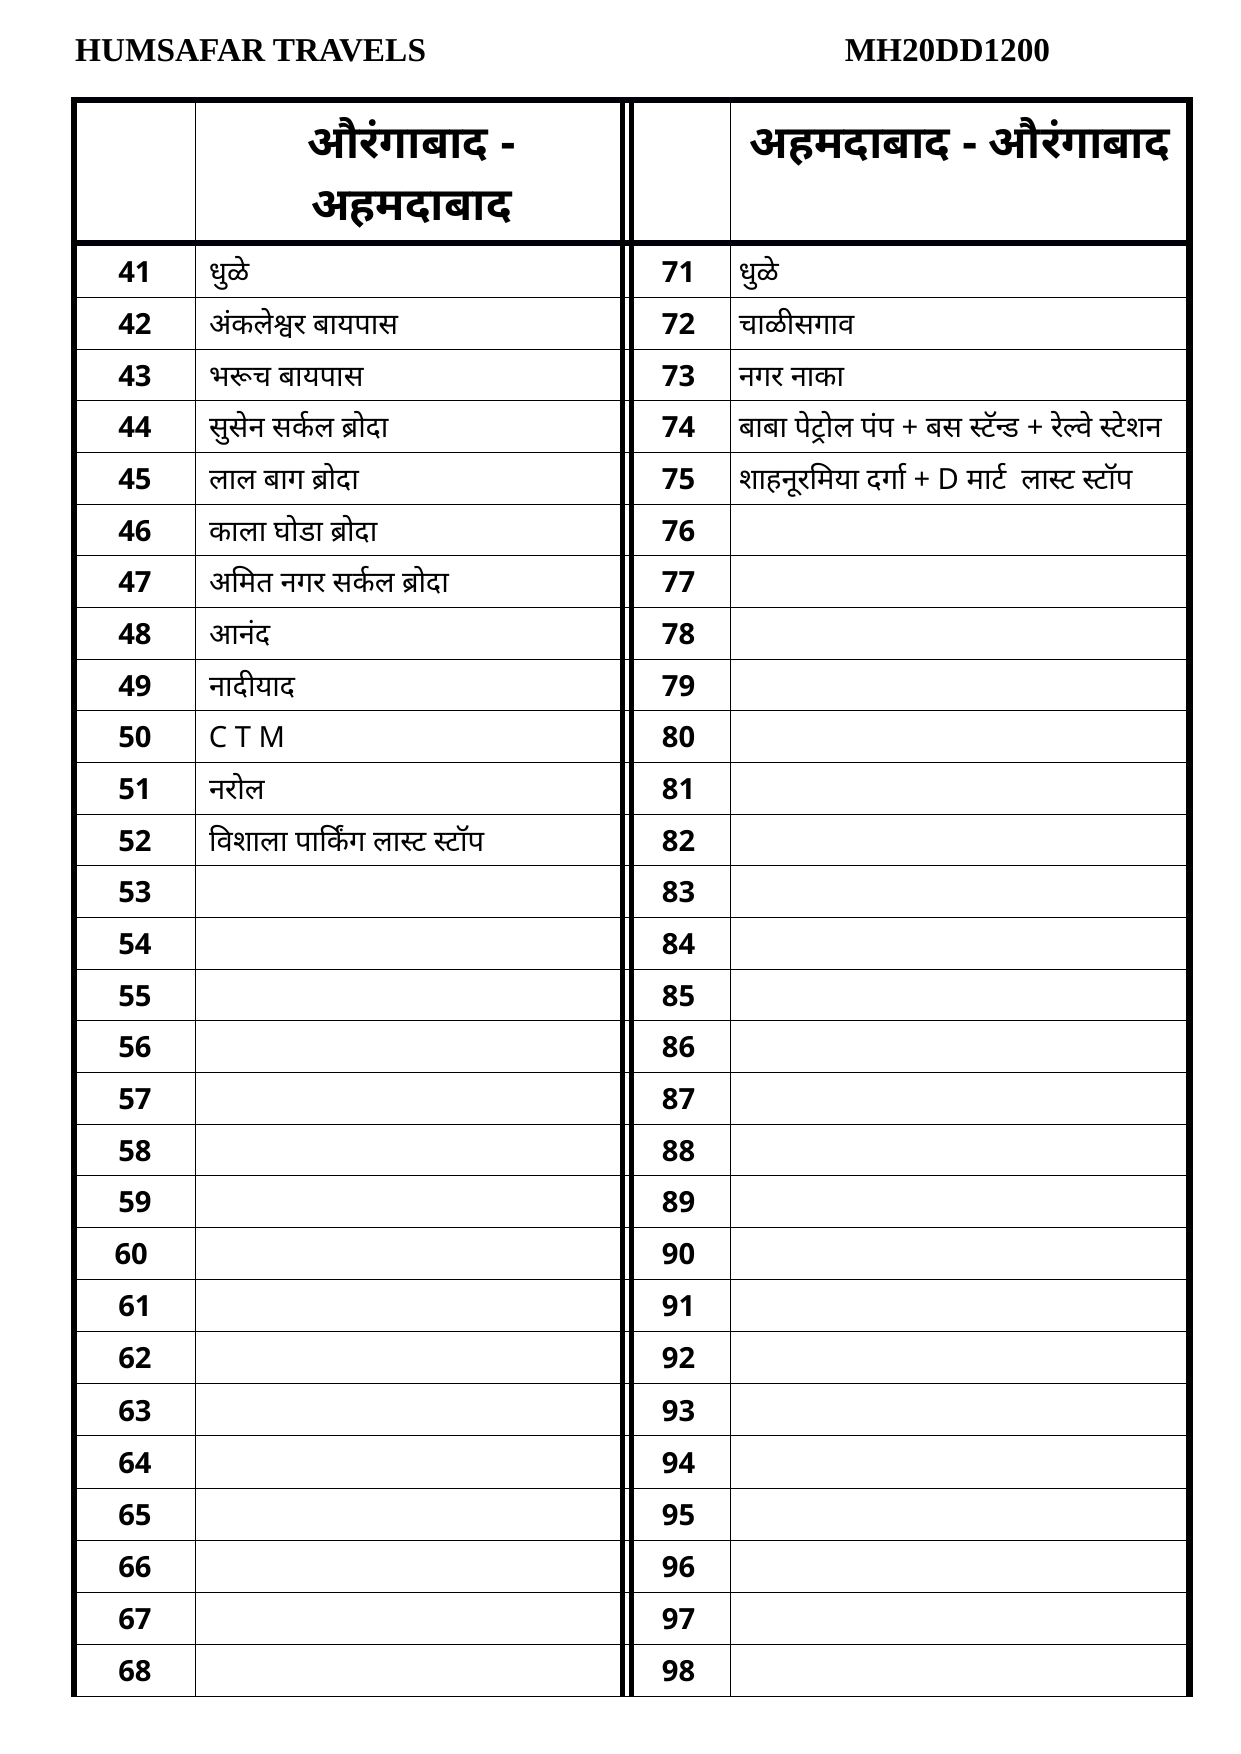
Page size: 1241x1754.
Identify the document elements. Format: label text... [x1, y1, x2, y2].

table_cell [731, 608, 1186, 659]
table_header अहमदाबाद - औरंगाबाद [731, 103, 1186, 239]
table_cell [731, 918, 1186, 969]
table_cell [731, 1489, 1186, 1539]
table_cell अमित नगर सर्कल ब्रोदा [196, 556, 620, 607]
table_cell [731, 1541, 1186, 1592]
table_cell 63 [77, 1384, 195, 1435]
table_cell 47 [77, 556, 195, 607]
table_cell 41 [77, 246, 195, 297]
table_cell 80 [634, 711, 730, 762]
table_cell [196, 1073, 620, 1124]
table_cell 55 [77, 970, 195, 1020]
table_cell 81 [634, 763, 730, 814]
table_cell 57 [77, 1073, 195, 1124]
table_cell [731, 1073, 1186, 1124]
table_cell 95 [634, 1489, 730, 1539]
table_cell 74 [634, 401, 730, 452]
table_cell C T M [196, 711, 620, 762]
table_cell [196, 1125, 620, 1175]
table_cell [731, 1176, 1186, 1227]
table_header [77, 103, 195, 239]
table_cell नरोल [196, 763, 620, 814]
table_cell 54 [77, 918, 195, 969]
table_cell [731, 866, 1186, 917]
table_cell [196, 1541, 620, 1592]
table_cell लाल बाग ब्रोदा [196, 453, 620, 504]
table_cell 90 [634, 1228, 730, 1279]
table_cell [731, 1332, 1186, 1383]
table_cell [731, 1645, 1186, 1696]
table_cell 65 [77, 1489, 195, 1539]
table_cell धुळे [196, 246, 620, 297]
table_cell सुसेन सर्कल ब्रोदा [196, 401, 620, 452]
table_cell 52 [77, 815, 195, 865]
table_cell 61 [77, 1280, 195, 1331]
table_cell 72 [634, 298, 730, 349]
table_cell 64 [77, 1436, 195, 1487]
table_header औरंगाबाद - अहमदाबाद [196, 103, 620, 239]
table_cell 66 [77, 1541, 195, 1592]
table_cell 77 [634, 556, 730, 607]
table_cell [731, 711, 1186, 762]
table_cell 89 [634, 1176, 730, 1227]
table_cell [731, 1228, 1186, 1279]
table_cell 56 [77, 1021, 195, 1072]
table_cell काला घोडा ब्रोदा [196, 505, 620, 555]
table_cell 98 [634, 1645, 730, 1696]
table_cell 82 [634, 815, 730, 865]
table_cell [731, 970, 1186, 1020]
table_cell 75 [634, 453, 730, 504]
table_cell [196, 1645, 620, 1696]
table_cell 93 [634, 1384, 730, 1435]
table_cell [196, 1176, 620, 1227]
table_cell आनंद [196, 608, 620, 659]
table_cell [196, 918, 620, 969]
table_cell [731, 815, 1186, 865]
table_cell 43 [77, 350, 195, 400]
table_cell 59 [77, 1176, 195, 1227]
table_cell [731, 1280, 1186, 1331]
table_cell 79 [634, 660, 730, 710]
table_cell 62 [77, 1332, 195, 1383]
table_cell 83 [634, 866, 730, 917]
table_cell 71 [634, 246, 730, 297]
table_cell [196, 1021, 620, 1072]
table_cell 44 [77, 401, 195, 452]
table_cell 45 [77, 453, 195, 504]
table_cell शाहनूरमिया दर्गा + D मार्ट लास्ट स्टॉप [731, 453, 1186, 504]
table_cell 87 [634, 1073, 730, 1124]
table_cell अंकलेश्वर बायपास [196, 298, 620, 349]
table_cell [731, 763, 1186, 814]
table_cell [731, 660, 1186, 710]
table_cell 88 [634, 1125, 730, 1175]
table_cell [196, 1228, 620, 1279]
table_cell [196, 1384, 620, 1435]
table_cell 51 [77, 763, 195, 814]
table_cell 53 [77, 866, 195, 917]
table_cell 96 [634, 1541, 730, 1592]
table_cell [196, 866, 620, 917]
table_cell [731, 1384, 1186, 1435]
table_cell [196, 1280, 620, 1331]
table_cell 78 [634, 608, 730, 659]
table_cell 91 [634, 1280, 730, 1331]
table_cell 97 [634, 1593, 730, 1644]
table_cell 46 [77, 505, 195, 555]
table_cell 68 [77, 1645, 195, 1696]
table_cell नादीयाद [196, 660, 620, 710]
table_cell 42 [77, 298, 195, 349]
table_cell धुळे [731, 246, 1186, 297]
table_cell भरूच बायपास [196, 350, 620, 400]
table_cell [731, 505, 1186, 555]
table_cell 85 [634, 970, 730, 1020]
table_cell नगर नाका [731, 350, 1186, 400]
table_header [634, 103, 730, 239]
table_cell [731, 556, 1186, 607]
table_cell [196, 1332, 620, 1383]
table_cell [731, 1593, 1186, 1644]
table_cell [196, 1436, 620, 1487]
table_cell 67 [77, 1593, 195, 1644]
table_cell 48 [77, 608, 195, 659]
table_cell बाबा पेट्रोल पंप + बस स्टॅन्ड + रेल्वे स्टेशन [731, 401, 1186, 452]
table_cell 86 [634, 1021, 730, 1072]
table_cell [196, 1489, 620, 1539]
table_cell [731, 1125, 1186, 1175]
table_cell 58 [77, 1125, 195, 1175]
table_cell चाळीसगाव [731, 298, 1186, 349]
table_cell [196, 970, 620, 1020]
table_cell 73 [634, 350, 730, 400]
table_cell 76 [634, 505, 730, 555]
table_cell 92 [634, 1332, 730, 1383]
table_cell [196, 1593, 620, 1644]
table_cell [731, 1021, 1186, 1072]
table_cell [731, 1436, 1186, 1487]
table_cell 49 [77, 660, 195, 710]
table_cell 94 [634, 1436, 730, 1487]
table_cell 50 [77, 711, 195, 762]
table_cell 60 [77, 1228, 195, 1279]
table_cell विशाला पार्किंग लास्ट स्टॉप [196, 815, 620, 865]
table_cell 84 [634, 918, 730, 969]
